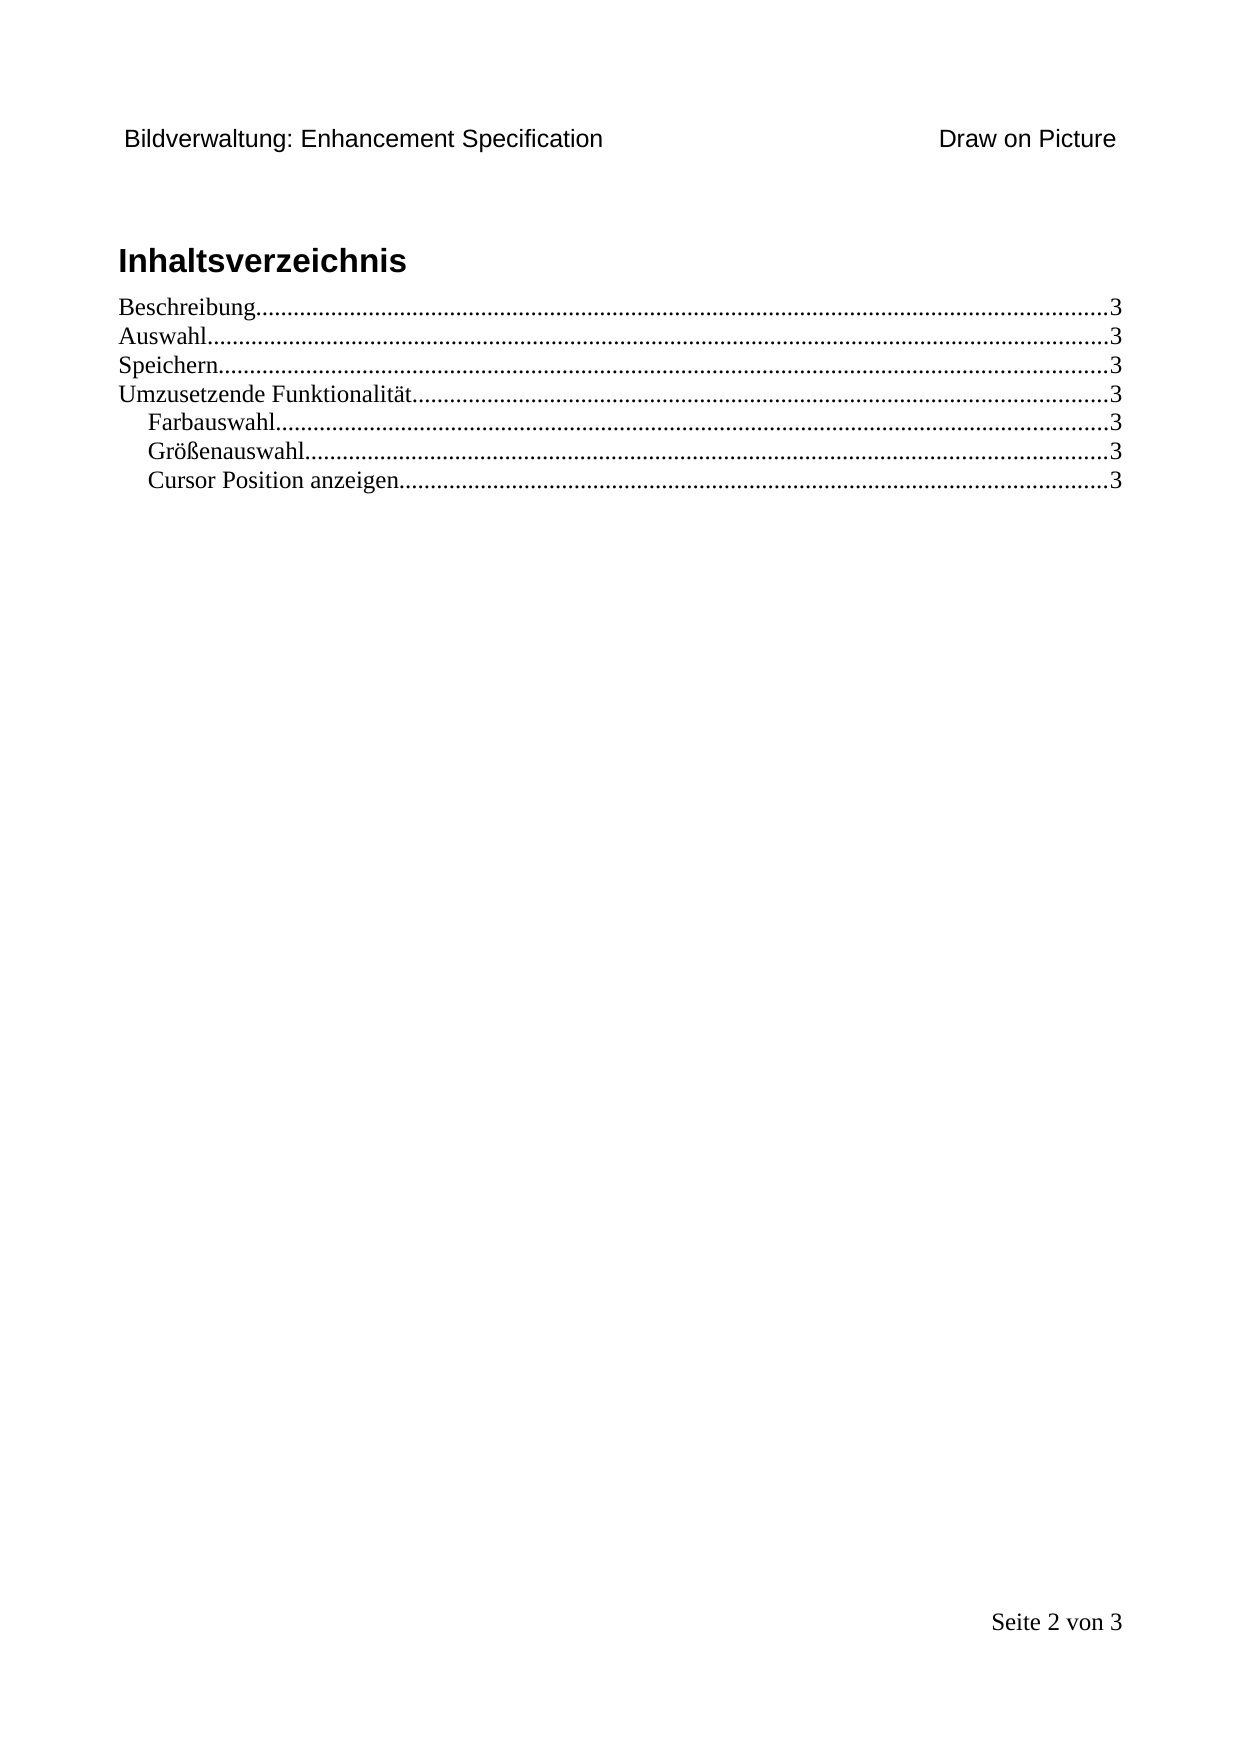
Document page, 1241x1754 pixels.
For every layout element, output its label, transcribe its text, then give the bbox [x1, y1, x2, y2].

text Größenauswahl 3 [148, 436, 1122, 465]
text Speichern 3 [118, 350, 1122, 379]
text Farbauswahl 3 [148, 407, 1122, 436]
text Umzusetzende Funktionalität 3 [118, 379, 1122, 407]
text Cursor Position anzeigen 3 [148, 465, 1122, 494]
text Beschreibung 3 [118, 292, 1122, 321]
subtitle Inhaltsverzeichnis [118, 242, 1122, 280]
text Auswahl 3 [118, 321, 1122, 350]
